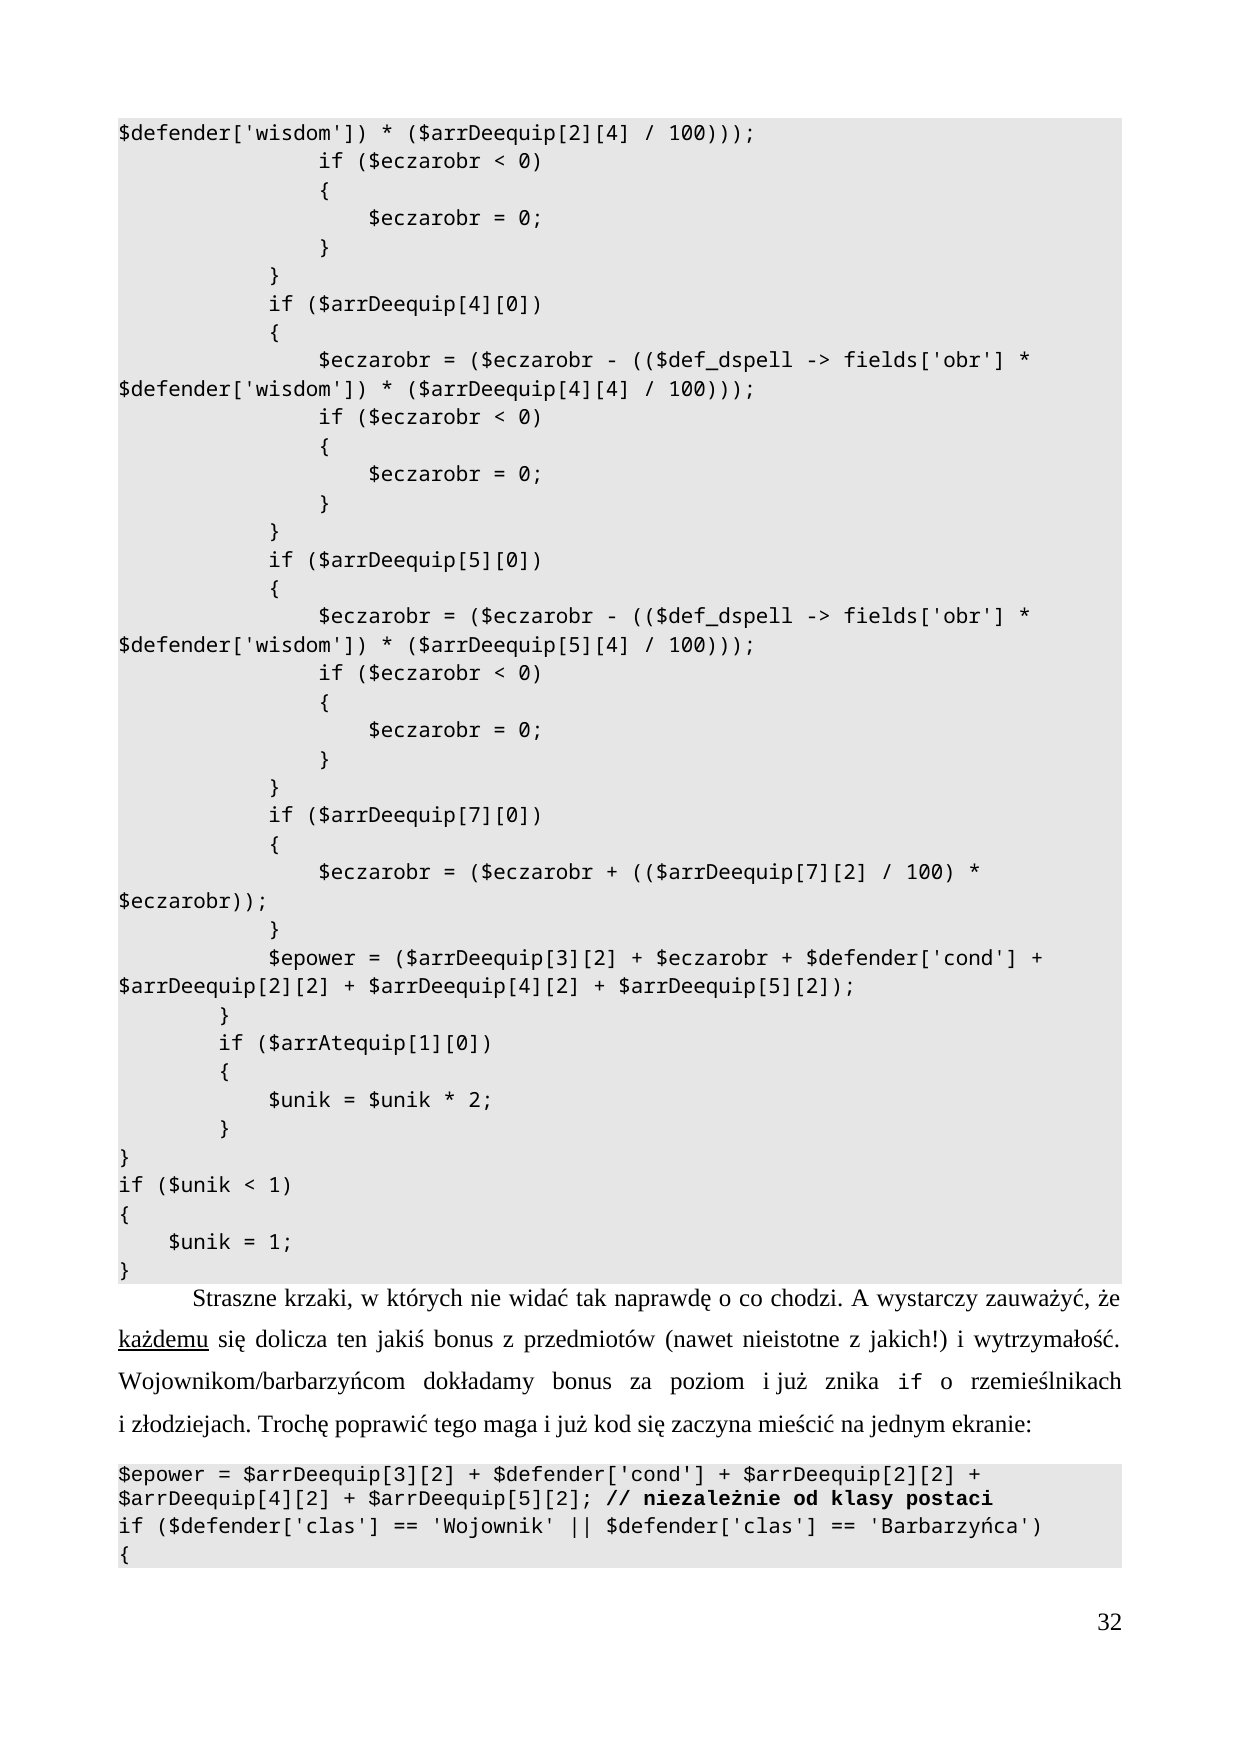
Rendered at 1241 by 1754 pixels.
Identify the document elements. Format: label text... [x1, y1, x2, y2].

text $eczarobr = ($eczarobr - (($def_dspell -> fields['obr'] * $defender['wisdom']) * ($arrDeequip[5][4] / 100))); [118, 602, 1122, 658]
text { [118, 175, 1122, 203]
text } [118, 1256, 1122, 1284]
text if ($arrDeequip[5][0]) [118, 545, 1122, 573]
text } [118, 772, 1122, 801]
text { [118, 431, 1122, 459]
text } [118, 232, 1122, 260]
text $eczarobr = 0; [118, 715, 1122, 744]
text Straszne krzaki, w których nie widać tak naprawdę o co chodzi. A wystarczy zauważyć, że każdemu się dolicza ten jakiś bonus z przedmiotów (nawet nieistotne z jakich!) i wytrzymałość. Wojownikom/barbarzyńcom dokładamy bonus za poziom i już znika if o rzemieślnikach i złodziejach. Trochę poprawić tego maga i już kod się zaczyna mieścić na jednym ekranie: [118, 1284, 1122, 1437]
text { [118, 1057, 1122, 1085]
text if ($arrDeequip[4][0]) [118, 289, 1122, 317]
text } [118, 744, 1122, 772]
text } [118, 516, 1122, 545]
text if ($defender['clas'] == 'Wojownik' || $defender['clas'] == 'Barbarzyńca') [118, 1511, 1122, 1539]
text $epower = $arrDeequip[3][2] + $defender['cond'] + $arrDeequip[2][2] + $arrDeequip[4][2] + $arrDeequip[5][2]; // niezależnie od klasy postaci [118, 1464, 1122, 1511]
text { [118, 1539, 1122, 1568]
text if ($arrAtequip[1][0]) [118, 1028, 1122, 1057]
text } [118, 914, 1122, 943]
text if ($eczarobr < 0) [118, 658, 1122, 687]
text } [118, 1000, 1122, 1028]
text } [118, 1113, 1122, 1142]
text $defender['wisdom']) * ($arrDeequip[2][4] / 100))); [118, 118, 1122, 147]
text if ($eczarobr < 0) [118, 147, 1122, 175]
text { [118, 573, 1122, 602]
text } [118, 488, 1122, 516]
text if ($eczarobr < 0) [118, 402, 1122, 431]
text { [118, 829, 1122, 857]
text $eczarobr = ($eczarobr + (($arrDeequip[7][2] / 100) * $eczarobr)); [118, 857, 1122, 914]
text { [118, 687, 1122, 715]
text if ($arrDeequip[7][0]) [118, 801, 1122, 829]
text } [118, 1142, 1122, 1170]
text } [118, 260, 1122, 289]
text $eczarobr = 0; [118, 203, 1122, 232]
text if ($unik < 1) [118, 1170, 1122, 1199]
text { [118, 317, 1122, 346]
text $eczarobr = 0; [118, 459, 1122, 488]
text { [118, 1199, 1122, 1227]
text $unik = 1; [118, 1227, 1122, 1256]
text $eczarobr = ($eczarobr - (($def_dspell -> fields['obr'] * $defender['wisdom']) * ($arrDeequip[4][4] / 100))); [118, 346, 1122, 402]
text $unik = $unik * 2; [118, 1085, 1122, 1113]
text $epower = ($arrDeequip[3][2] + $eczarobr + $defender['cond'] + $arrDeequip[2][2] + $arrDeequip[4][2] + $arrDeequip[5][2]); [118, 943, 1122, 1000]
